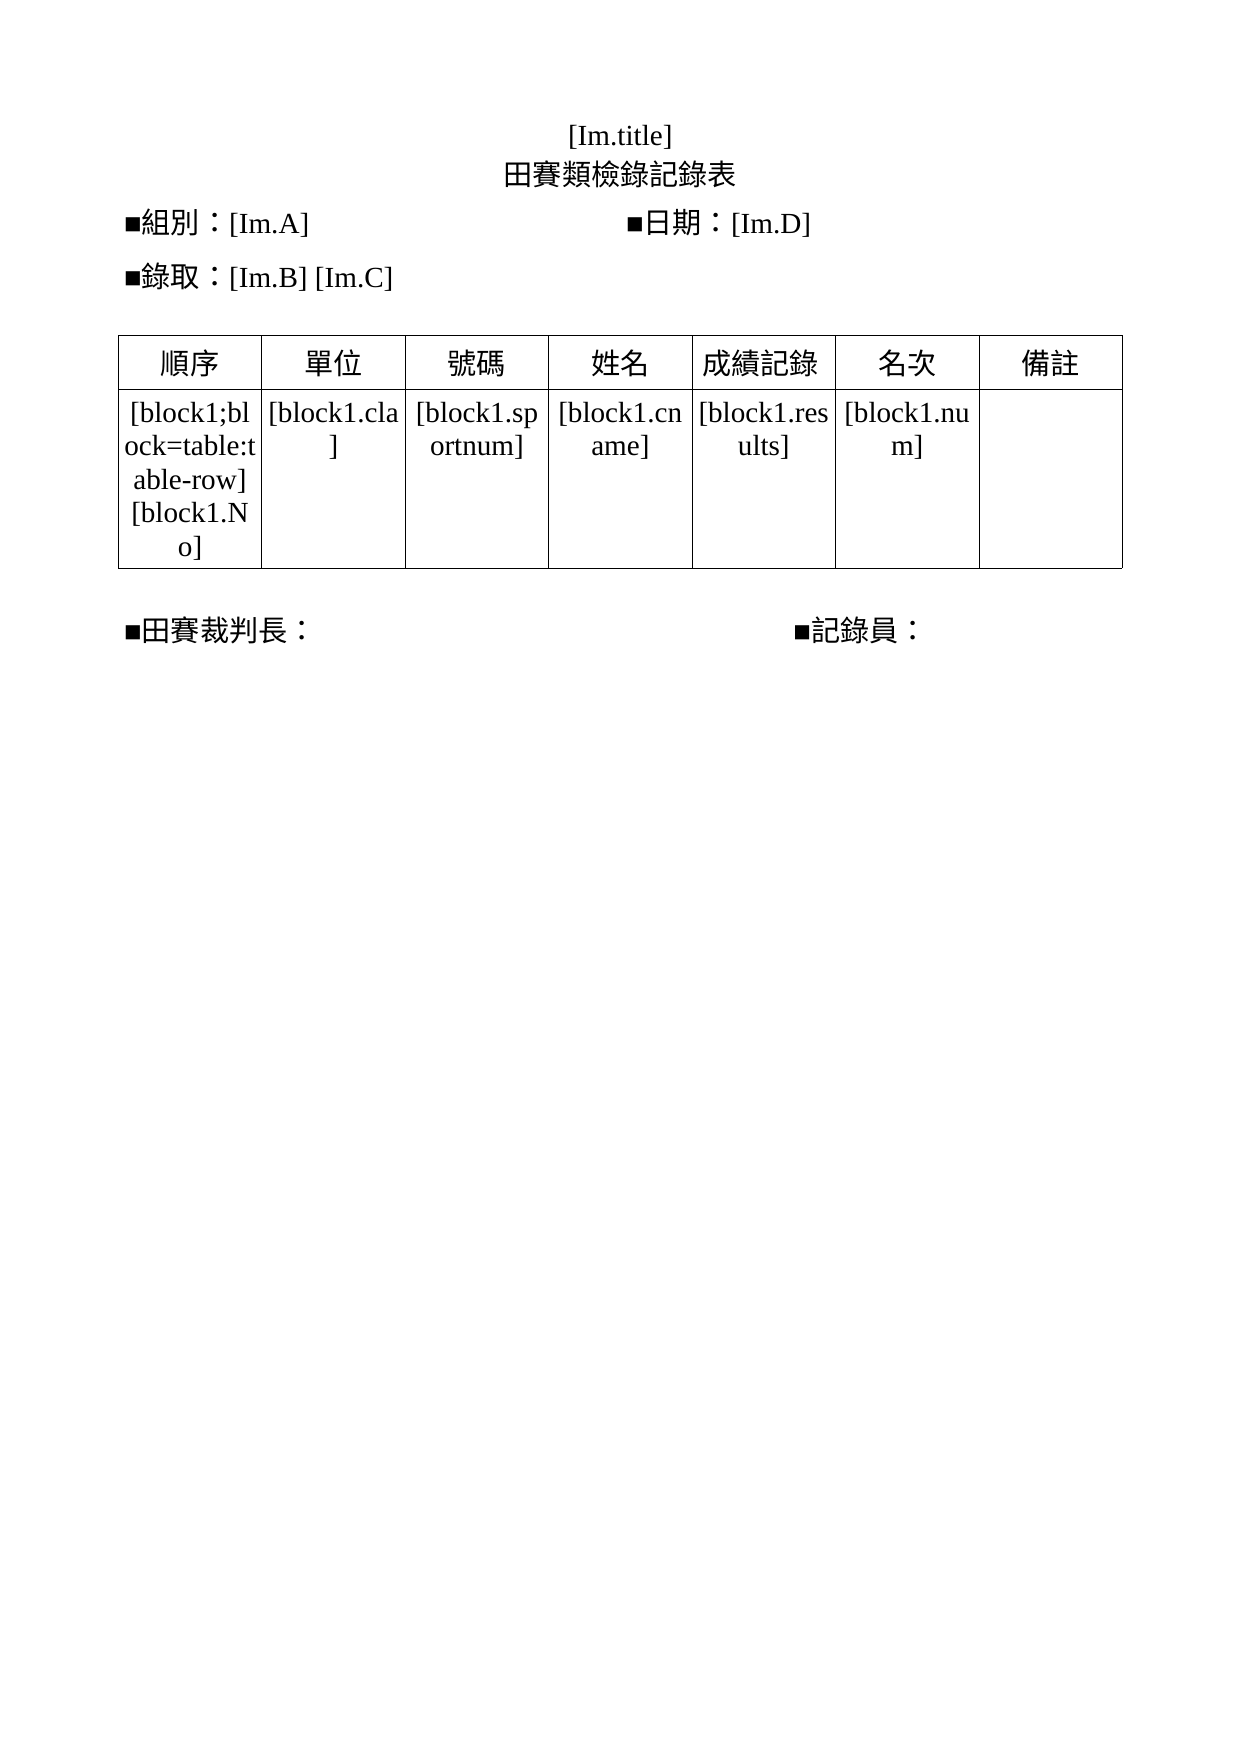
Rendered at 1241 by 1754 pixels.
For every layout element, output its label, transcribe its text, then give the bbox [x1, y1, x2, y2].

table_cell [block1.cname] [549, 390, 692, 568]
table_cell [block1;block=table:table-row][block1.No] [119, 390, 261, 568]
table_header ■田賽裁判長： [118, 602, 453, 656]
table_header ■組別：[Im.A] [118, 194, 620, 248]
table_header 單位 [262, 336, 405, 389]
table_header 號碼 [406, 336, 548, 389]
table_cell [block1.results] [693, 390, 835, 568]
table_cell [block1.cla] [262, 390, 405, 568]
table_cell [block1.num] [836, 390, 979, 568]
table_header ■記錄員： [788, 602, 1122, 656]
table_header 名次 [836, 336, 979, 389]
table_header 順序 [119, 336, 261, 389]
table_header ■日期：[Im.D] [620, 194, 1122, 248]
table_header 成績記錄 [693, 336, 835, 389]
table_cell [block1.sportnum] [406, 390, 548, 568]
table_cell [980, 390, 1122, 568]
text [Im.title] [118, 118, 1122, 152]
table_cell ■錄取：[Im.B] [Im.C] [118, 248, 1122, 301]
text 田賽類檢錄記錄表 [118, 152, 1122, 194]
table_header 姓名 [549, 336, 692, 389]
table_header 備註 [980, 336, 1122, 389]
table_header [453, 602, 787, 656]
